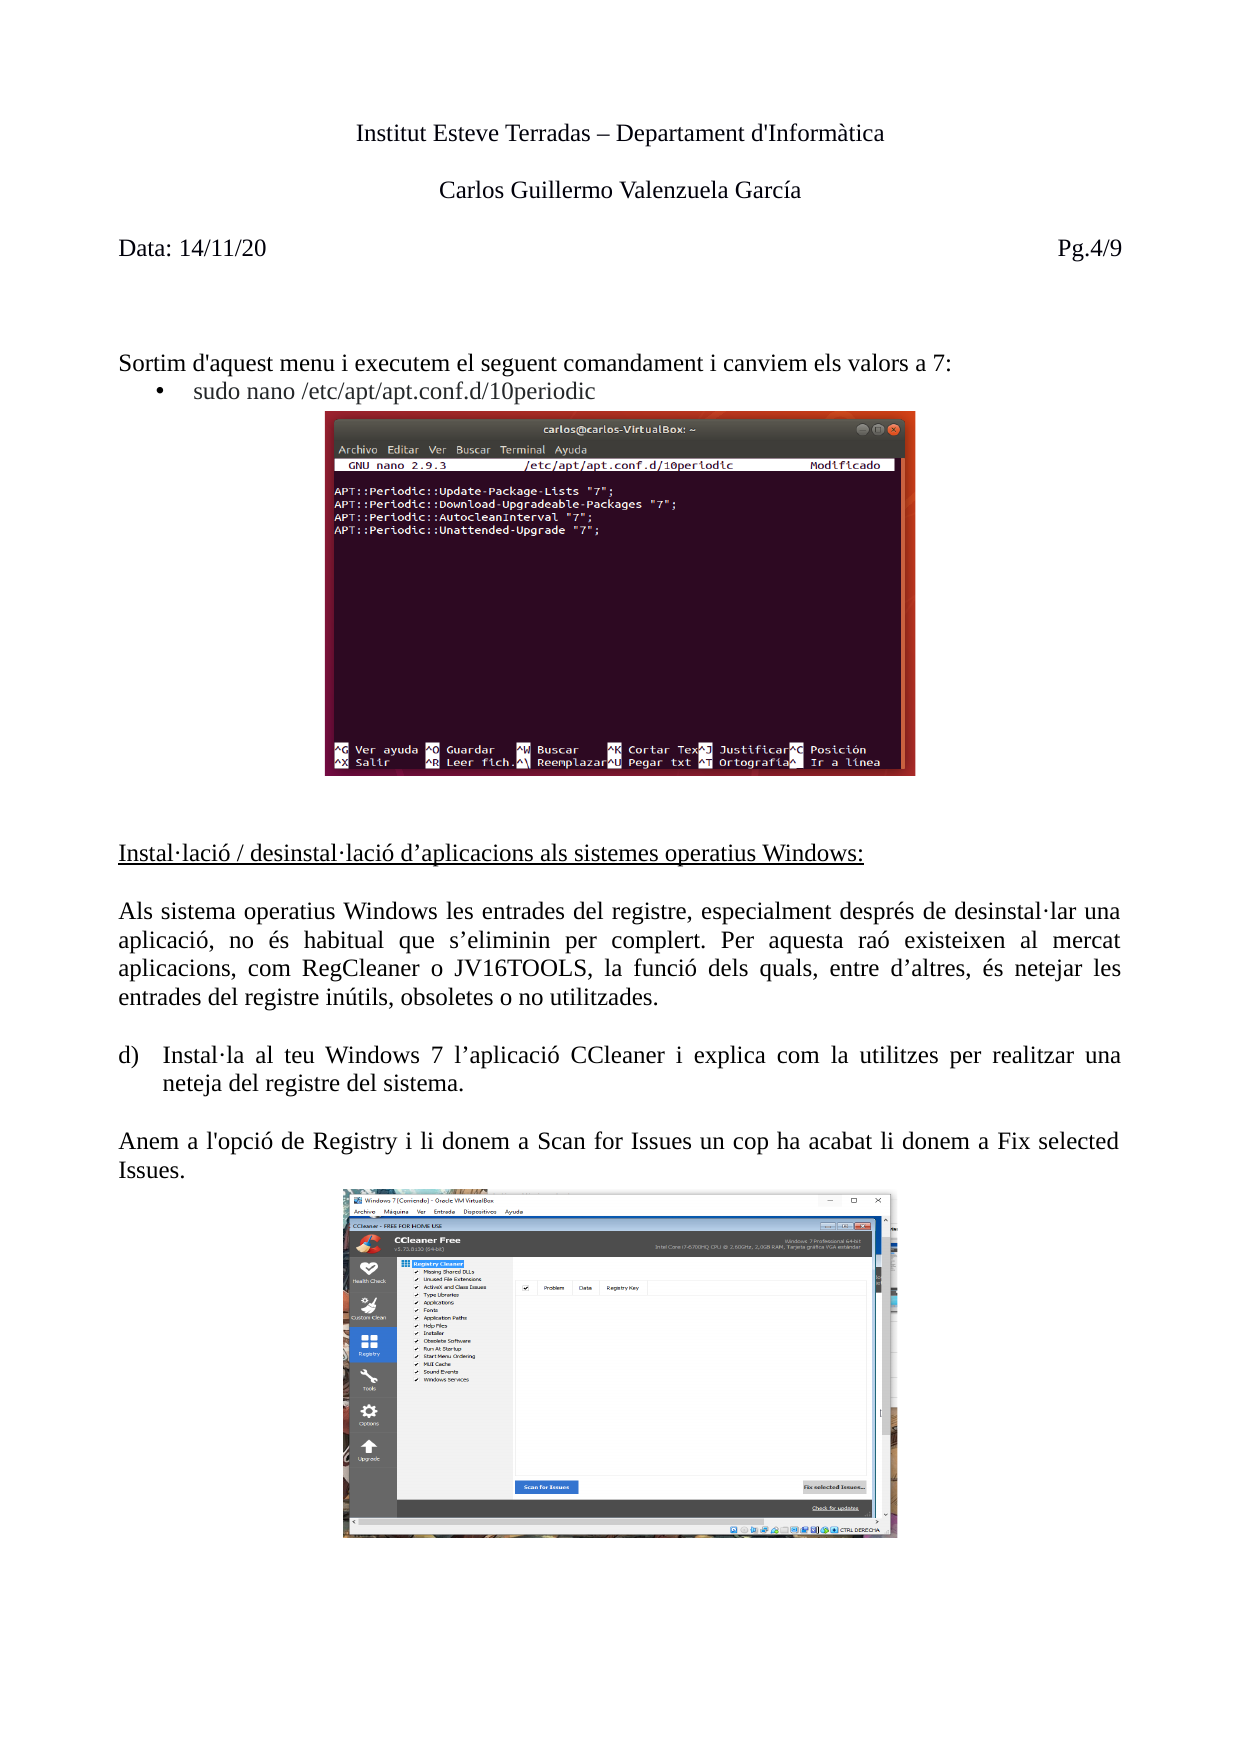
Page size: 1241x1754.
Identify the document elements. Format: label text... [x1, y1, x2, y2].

text Als sistema operatius Windows les entrades del registre, especialment després de desinstal·lar una aplicació, no és habitual que s’eliminin per complert. Per aquesta raó existeixen al mercat aplicacions, com RegCleaner o JV16TOOLS, la funció dels quals, entre d’altres, és netejar les entrades del registre inútils, obsoletes o no utilitzades. [118, 896, 1122, 1011]
text Sortim d'aquest menu i executem el seguent comandament i canviem els valors a 7: [118, 348, 1122, 376]
picture [324, 411, 916, 776]
picture [343, 1189, 898, 1538]
text Instal·lació / desinstal·lació d’aplicacions als sistemes operatius Windows: [118, 838, 1122, 867]
list Instal·la al teu Windows 7 l’aplicació CCleaner i explica com la utilitzes per realitzar una neteja del registre del sistema. [118, 1040, 1122, 1097]
text Anem a l'opció de Registry i li donem a Scan for Issues un cop ha acabat li donem a Fix selected Issues. [118, 1126, 1122, 1183]
table_header [118, 405, 1122, 810]
table_header [118, 1184, 1122, 1572]
list sudo nano /etc/apt/apt.conf.d/10periodic [156, 376, 1122, 405]
